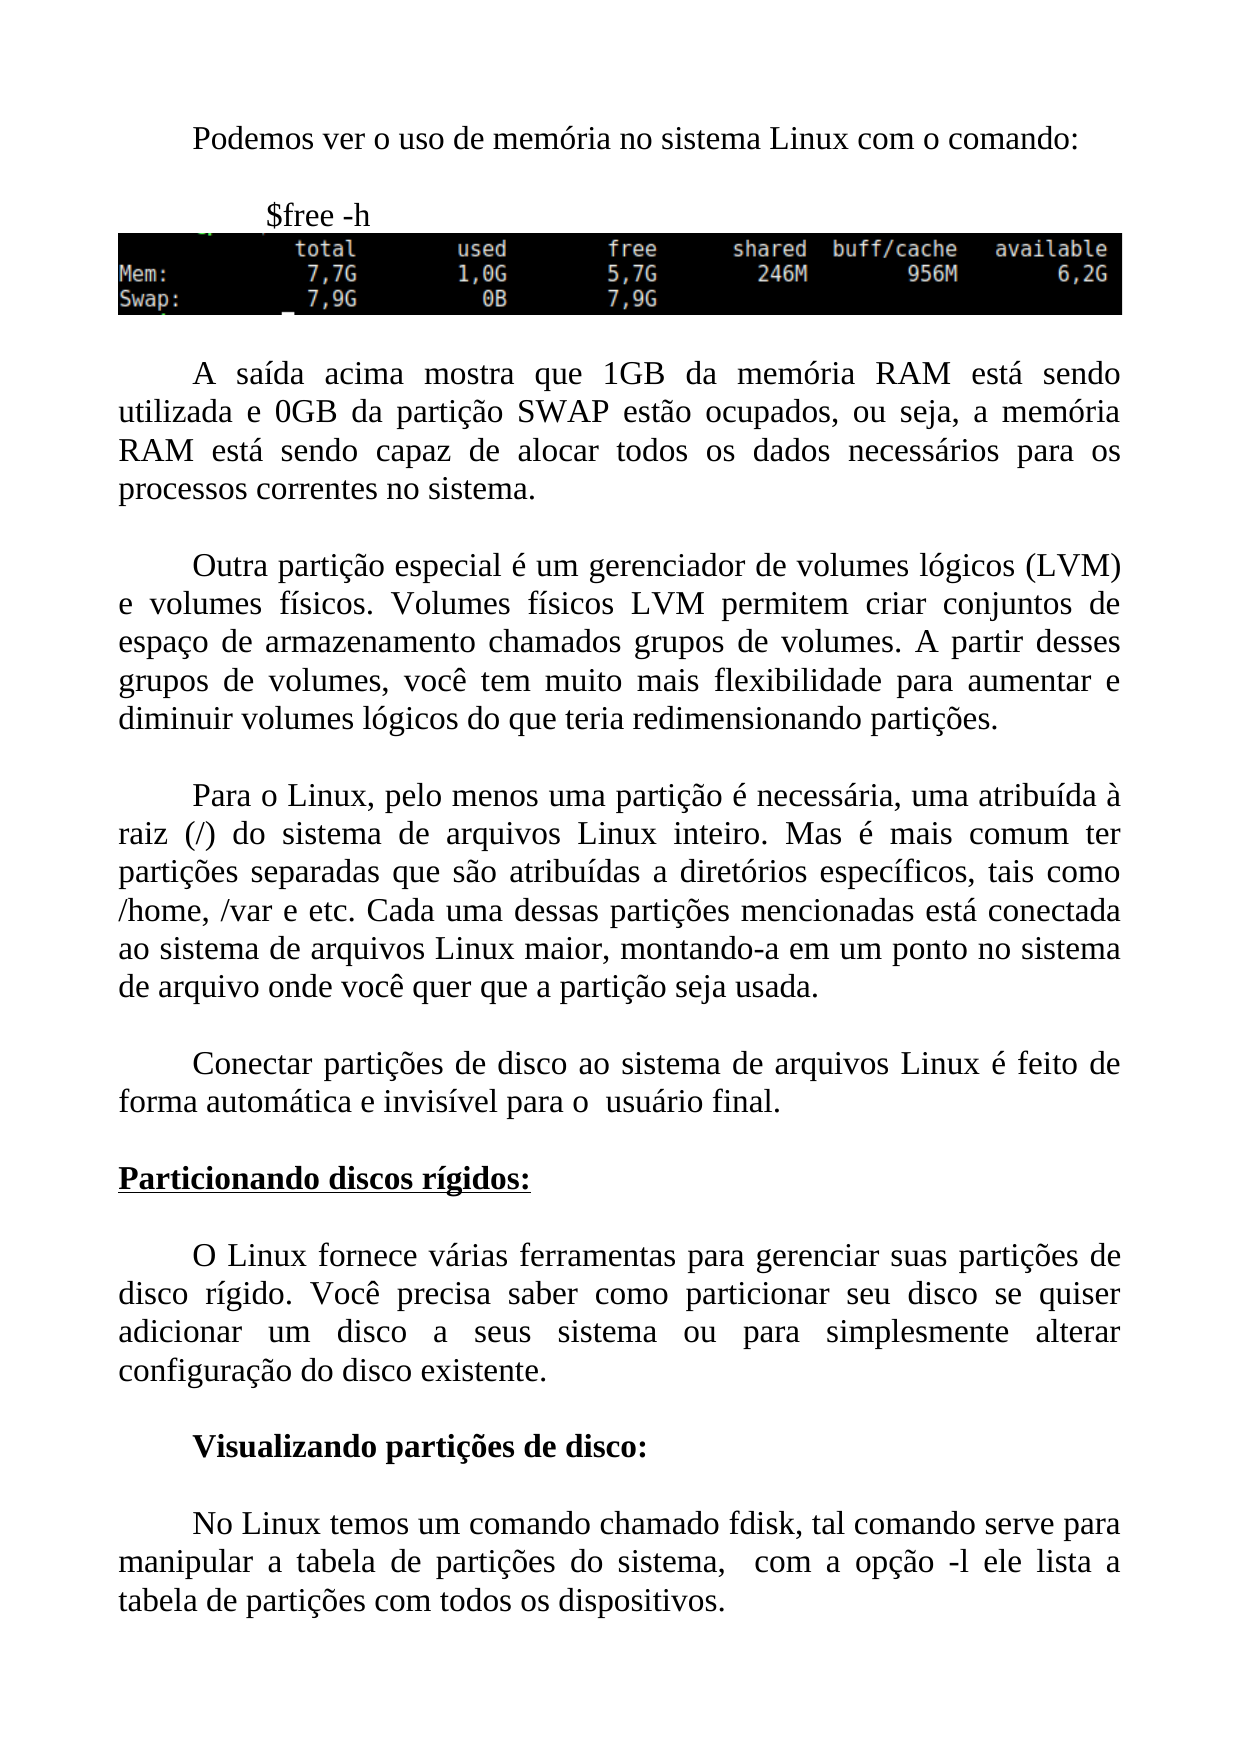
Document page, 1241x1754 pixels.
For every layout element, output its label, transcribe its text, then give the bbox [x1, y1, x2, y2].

picture [118, 233, 1123, 315]
text Particionando discos rígidos: [118, 1158, 1122, 1197]
text Podemos ver o uso de memória no sistema Linux com o comando: [118, 118, 1122, 156]
text Para o Linux, pelo menos uma partição é necessária, uma atribuída à raiz (/) do sistema de arquivos Linux inteiro. Mas é mais comum ter partições separadas que são atribuídas a diretórios específicos, tais como /home, /var e etc. Cada uma dessas partições mencionadas está conectada ao sistema de arquivos Linux maior, montando-a em um ponto no sistema de arquivo onde você quer que a partição seja usada. [118, 775, 1122, 1005]
text Visualizando partições de disco: [118, 1427, 1122, 1465]
text $free -h [118, 195, 1122, 233]
text Conectar partições de disco ao sistema de arquivos Linux é feito de forma automática e invisível para o usuário final. [118, 1043, 1122, 1120]
text No Linux temos um comando chamado fdisk, tal comando serve para manipular a tabela de partições do sistema, com a opção -l ele lista a tabela de partições com todos os dispositivos. [118, 1503, 1122, 1618]
text A saída acima mostra que 1GB da memória RAM está sendo utilizada e 0GB da partição SWAP estão ocupados, ou seja, a memória RAM está sendo capaz de alocar todos os dados necessários para os processos correntes no sistema. [118, 353, 1122, 507]
text Outra partição especial é um gerenciador de volumes lógicos (LVM) e volumes físicos. Volumes físicos LVM permitem criar conjuntos de espaço de armazenamento chamados grupos de volumes. A partir desses grupos de volumes, você tem muito mais flexibilidade para aumentar e diminuir volumes lógicos do que teria redimensionando partições. [118, 545, 1122, 737]
text O Linux fornece várias ferramentas para gerenciar suas partições de disco rígido. Você precisa saber como particionar seu disco se quiser adicionar um disco a seus sistema ou para simplesmente alterar configuração do disco existente. [118, 1235, 1122, 1388]
